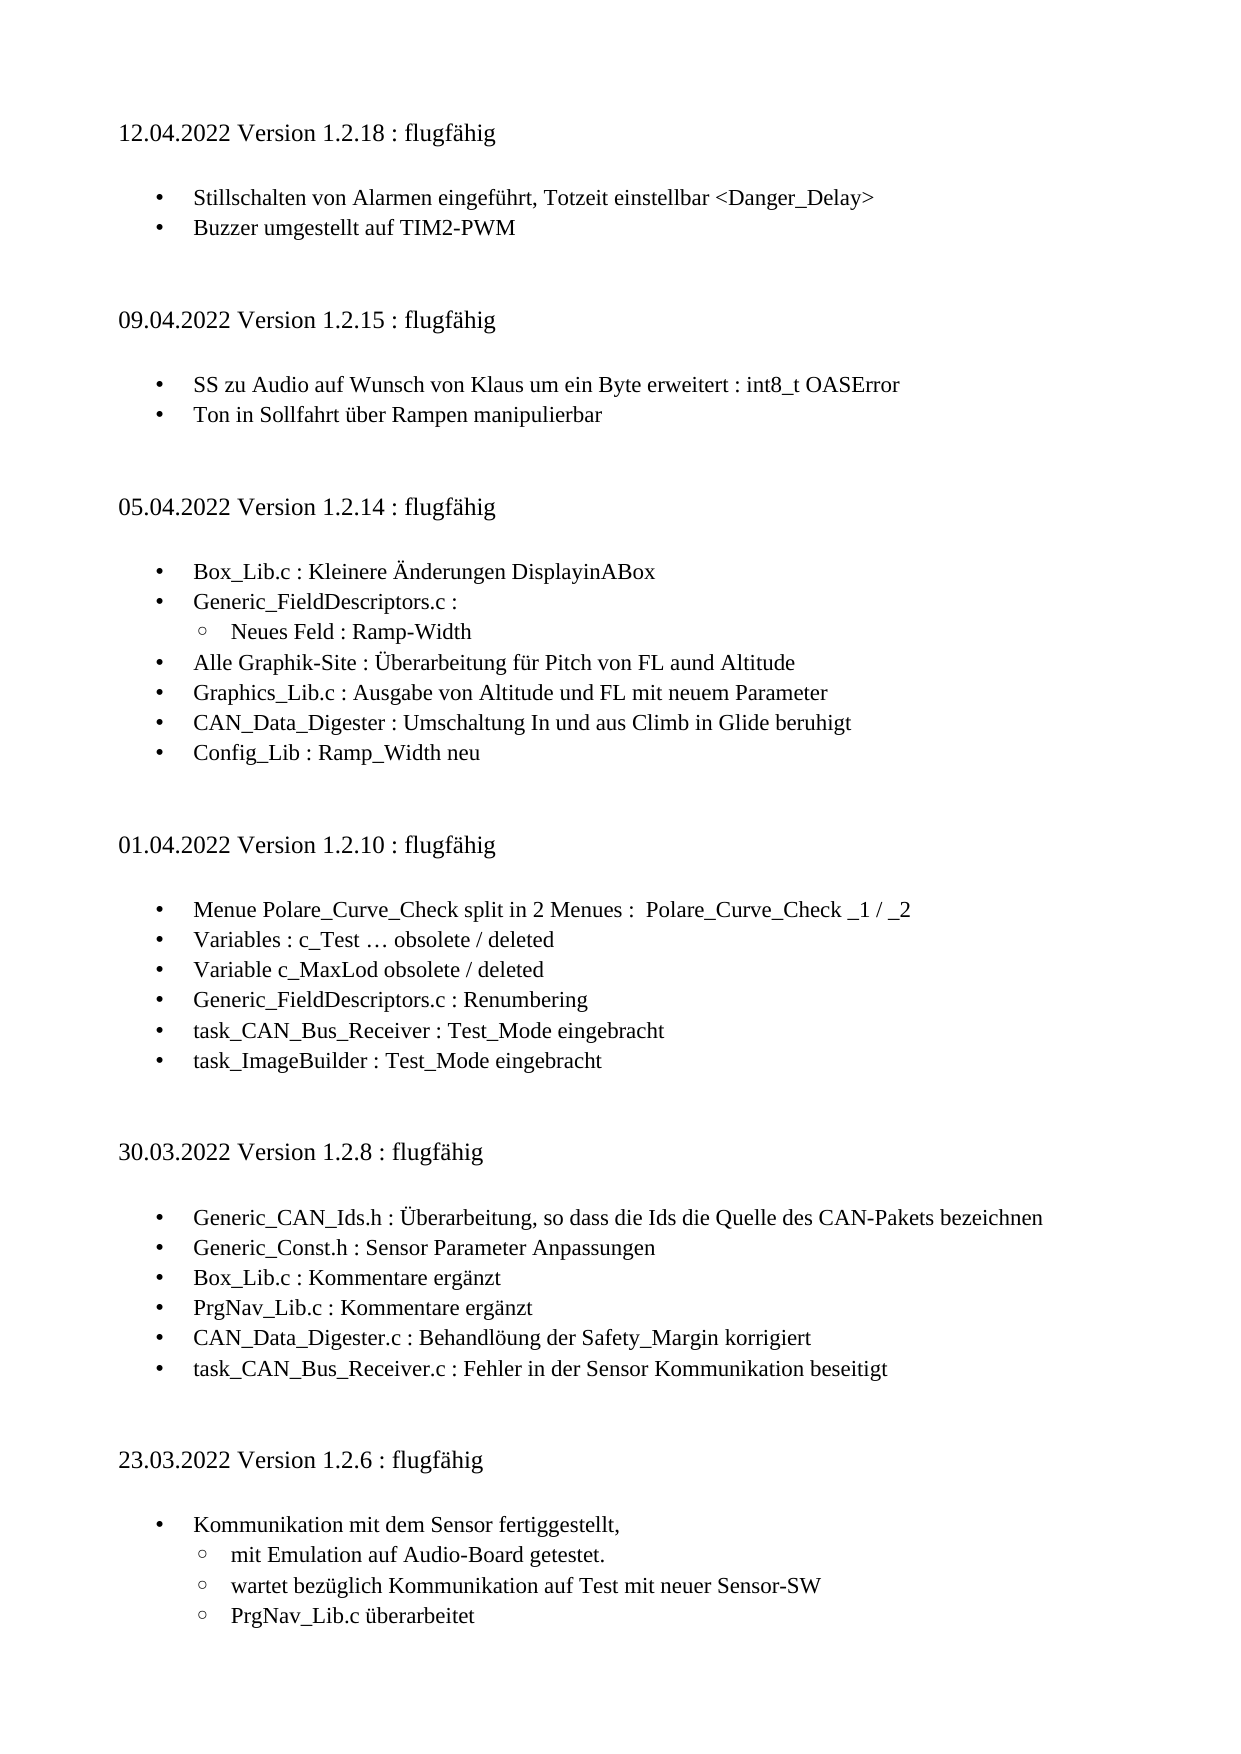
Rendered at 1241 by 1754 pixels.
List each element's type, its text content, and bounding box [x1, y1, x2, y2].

list Stillschalten von Alarmen eingeführt, Totzeit einstellbar <Danger_Delay> [156, 184, 1122, 211]
list Ton in Sollfahrt über Rampen manipulierbar [156, 401, 1122, 428]
list Generic_Const.h : Sensor Parameter Anpassungen [156, 1234, 1122, 1260]
text 05.04.2022 Version 1.2.14 : flugfähig [118, 492, 1122, 521]
list Generic_CAN_Ids.h : Überarbeitung, so dass die Ids die Quelle des CAN-Pakets bezeichnen [156, 1203, 1122, 1230]
list Alle Graphik-Site : Überarbeitung für Pitch von FL aund Altitude [156, 648, 1122, 675]
list task_ImageBuilder : Test_Mode eingebracht [156, 1047, 1122, 1073]
list Box_Lib.c : Kleinere Änderungen DisplayinABox [156, 558, 1122, 584]
list Graphics_Lib.c : Ausgabe von Altitude und FL mit neuem Parameter [156, 679, 1122, 705]
list wartet bezüglich Kommunikation auf Test mit neuer Sensor-SW [193, 1572, 1122, 1598]
list SS zu Audio auf Wunsch von Klaus um ein Byte erweitert : int8_t OASError [156, 371, 1122, 397]
list task_CAN_Bus_Receiver : Test_Mode eingebracht [156, 1017, 1122, 1043]
list Neues Feld : Ramp-Width [193, 618, 1122, 645]
list PrgNav_Lib.c überarbeitet [193, 1602, 1122, 1628]
list Generic_FieldDescriptors.c : [156, 588, 1122, 614]
text 12.04.2022 Version 1.2.18 : flugfähig [118, 118, 1122, 147]
list PrgNav_Lib.c : Kommentare ergänzt [156, 1294, 1122, 1321]
list Kommunikation mit dem Sensor fertiggestellt, [156, 1511, 1122, 1538]
text 30.03.2022 Version 1.2.8 : flugfähig [118, 1137, 1122, 1166]
text 23.03.2022 Version 1.2.6 : flugfähig [118, 1445, 1122, 1474]
list Config_Lib : Ramp_Width neu [156, 739, 1122, 766]
list Generic_FieldDescriptors.c : Renumbering [156, 986, 1122, 1013]
text 01.04.2022 Version 1.2.10 : flugfähig [118, 830, 1122, 858]
list Menue Polare_Curve_Check split in 2 Menues : Polare_Curve_Check _1 / _2 [156, 896, 1122, 922]
list Variables : c_Test … obsolete / deleted [156, 926, 1122, 952]
list Buzzer umgestellt auf TIM2-PWM [156, 214, 1122, 241]
list CAN_Data_Digester.c : Behandlöung der Safety_Margin korrigiert [156, 1324, 1122, 1351]
list Variable c_MaxLod obsolete / deleted [156, 956, 1122, 983]
text 09.04.2022 Version 1.2.15 : flugfähig [118, 305, 1122, 334]
list task_CAN_Bus_Receiver.c : Fehler in der Sensor Kommunikation beseitigt [156, 1354, 1122, 1381]
list CAN_Data_Digester : Umschaltung In und aus Climb in Glide beruhigt [156, 709, 1122, 735]
list Box_Lib.c : Kommentare ergänzt [156, 1264, 1122, 1290]
list mit Emulation auf Audio-Board getestet. [193, 1541, 1122, 1568]
